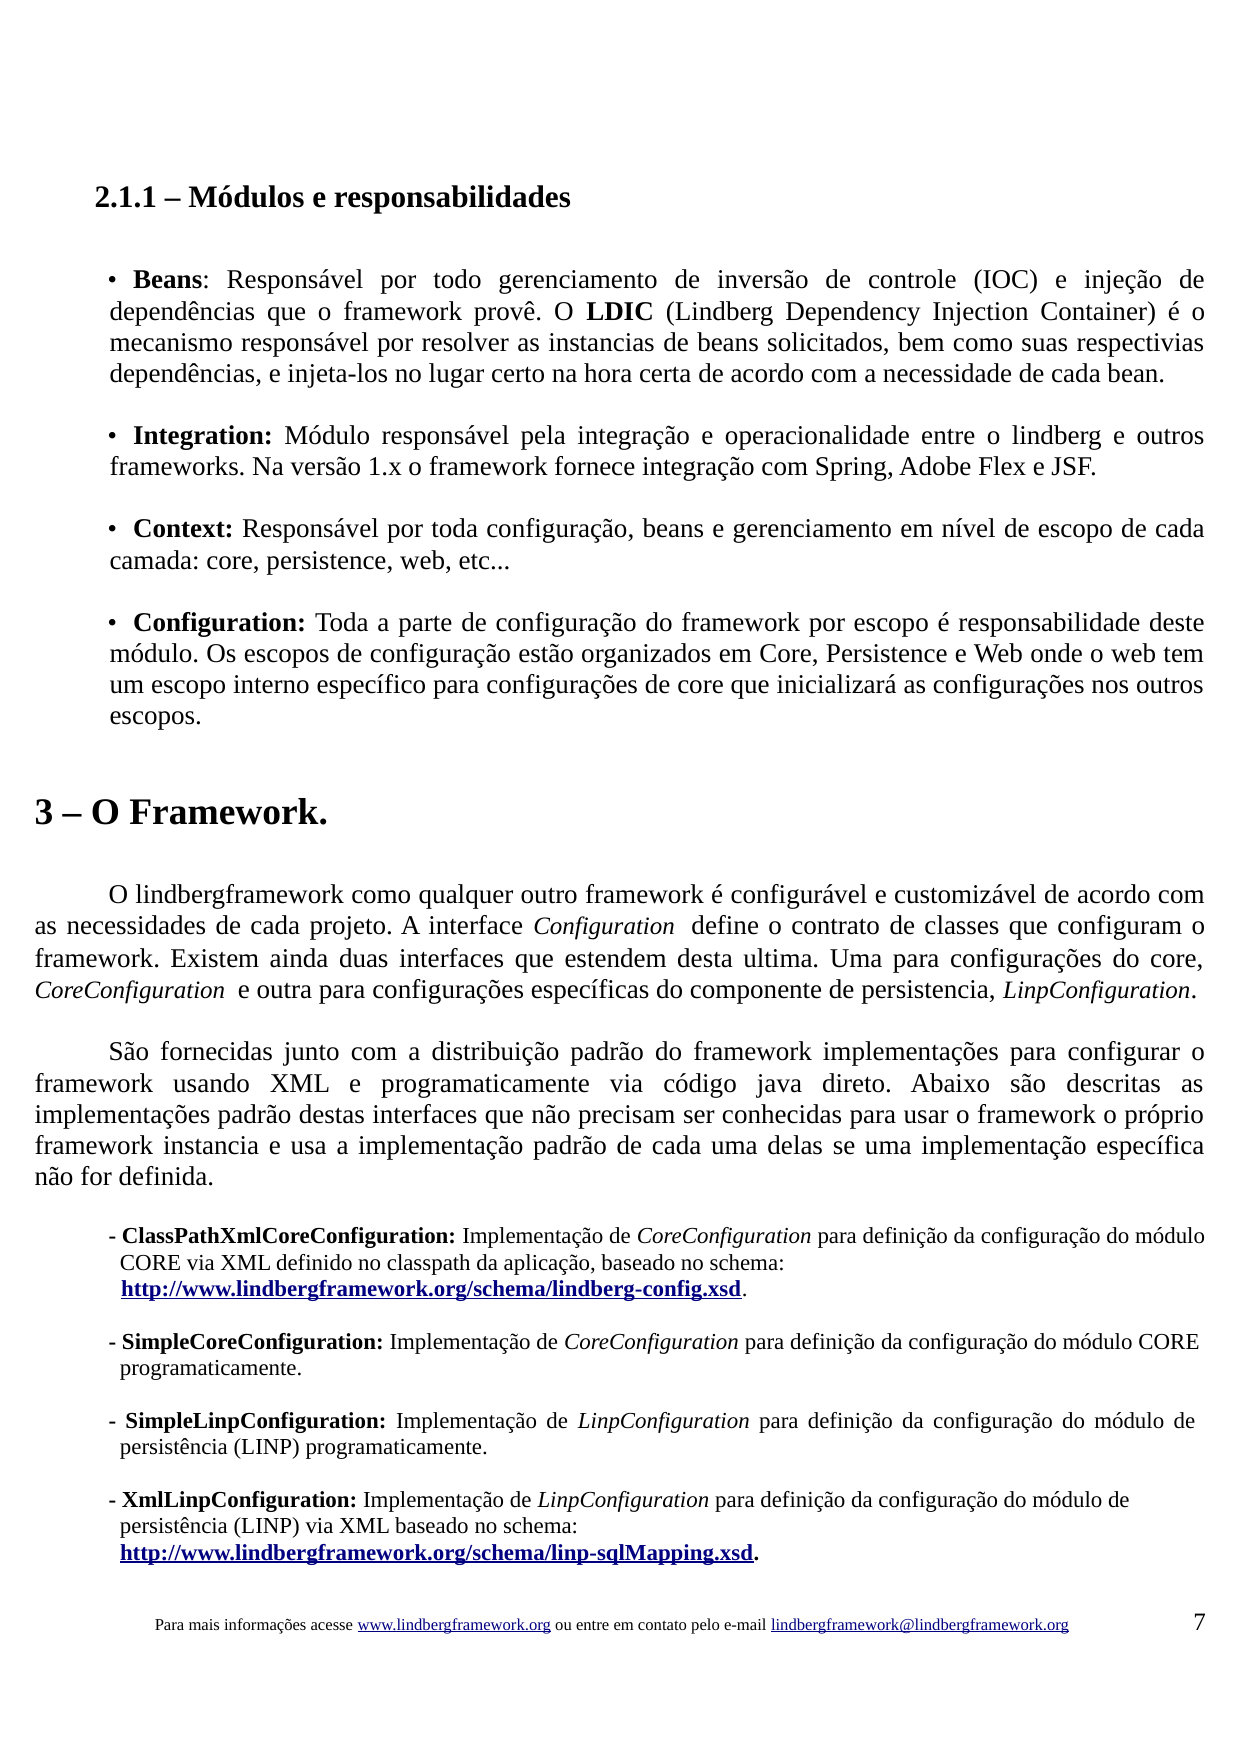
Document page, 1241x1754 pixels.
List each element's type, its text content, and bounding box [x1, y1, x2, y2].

text O lindbergframework como qualquer outro framework é configurável e customizável de acordo com as necessidades de cada projeto. A interface Configuration define o contrato de classes que configuram o framework. Existem ainda duas interfaces que estendem desta ultima. Uma para configurações do core, CoreConfiguration e outra para configurações específicas do componente de persistencia, LinpConfiguration. [34, 878, 1206, 1004]
list Integration: Módulo responsável pela integração e operacionalidade entre o lindberg e outros frameworks. Na versão 1.x o framework fornece integração com Spring, Adobe Flex e JSF. [108, 419, 1206, 481]
subtitle 2.1.1 – Módulos e responsabilidades [34, 177, 1206, 215]
subtitle 3 – O Framework. [34, 789, 1206, 832]
text São fornecidas junto com a distribuição padrão do framework implementações para configurar o framework usando XML e programaticamente via código java direto. Abaixo são descritas as implementações padrão destas interfaces que não precisam ser conhecidas para usar o framework o próprio framework instancia e usa a implementação padrão de cada uma delas se uma implementação específica não for definida. [34, 1036, 1206, 1191]
text - XmlLinpConfiguration: Implementação de LinpConfiguration para definição da configuração do módulo de persistência (LINP) via XML baseado no schema: [34, 1486, 1206, 1539]
text - ClassPathXmlCoreConfiguration: Implementação de CoreConfiguration para definição da configuração do módulo CORE via XML definido no classpath da aplicação, baseado no schema: [34, 1222, 1206, 1275]
list Context: Responsável por toda configuração, beans e gerenciamento em nível de escopo de cada camada: core, persistence, web, etc... [108, 513, 1206, 575]
text - SimpleCoreConfiguration: Implementação de CoreConfiguration para definição da configuração do módulo CORE programaticamente. [34, 1328, 1206, 1381]
list Configuration: Toda a parte de configuração do framework por escopo é responsabilidade deste módulo. Os escopos de configuração estão organizados em Core, Persistence e Web onde o web tem um escopo interno específico para configurações de core que inicializará as configurações nos outros escopos. [108, 606, 1206, 731]
text http://www.lindbergframework.org/schema/linp-sqlMapping.xsd. [34, 1539, 1206, 1565]
list Beans: Responsável por todo gerenciamento de inversão de controle (IOC) e injeção de dependências que o framework provê. O LDIC (Lindberg Dependency Injection Container) é o mecanismo responsável por resolver as instancias de beans solicitados, bem como suas respectivias dependências, e injeta-los no lugar certo na hora certa de acordo com a necessidade de cada bean. [108, 263, 1206, 388]
text - SimpleLinpConfiguration: Implementação de LinpConfiguration para definição da configuração do módulo de persistência (LINP) programaticamente. [34, 1407, 1206, 1459]
text http://www.lindbergframework.org/schema/lindberg-config.xsd. [34, 1275, 1206, 1301]
